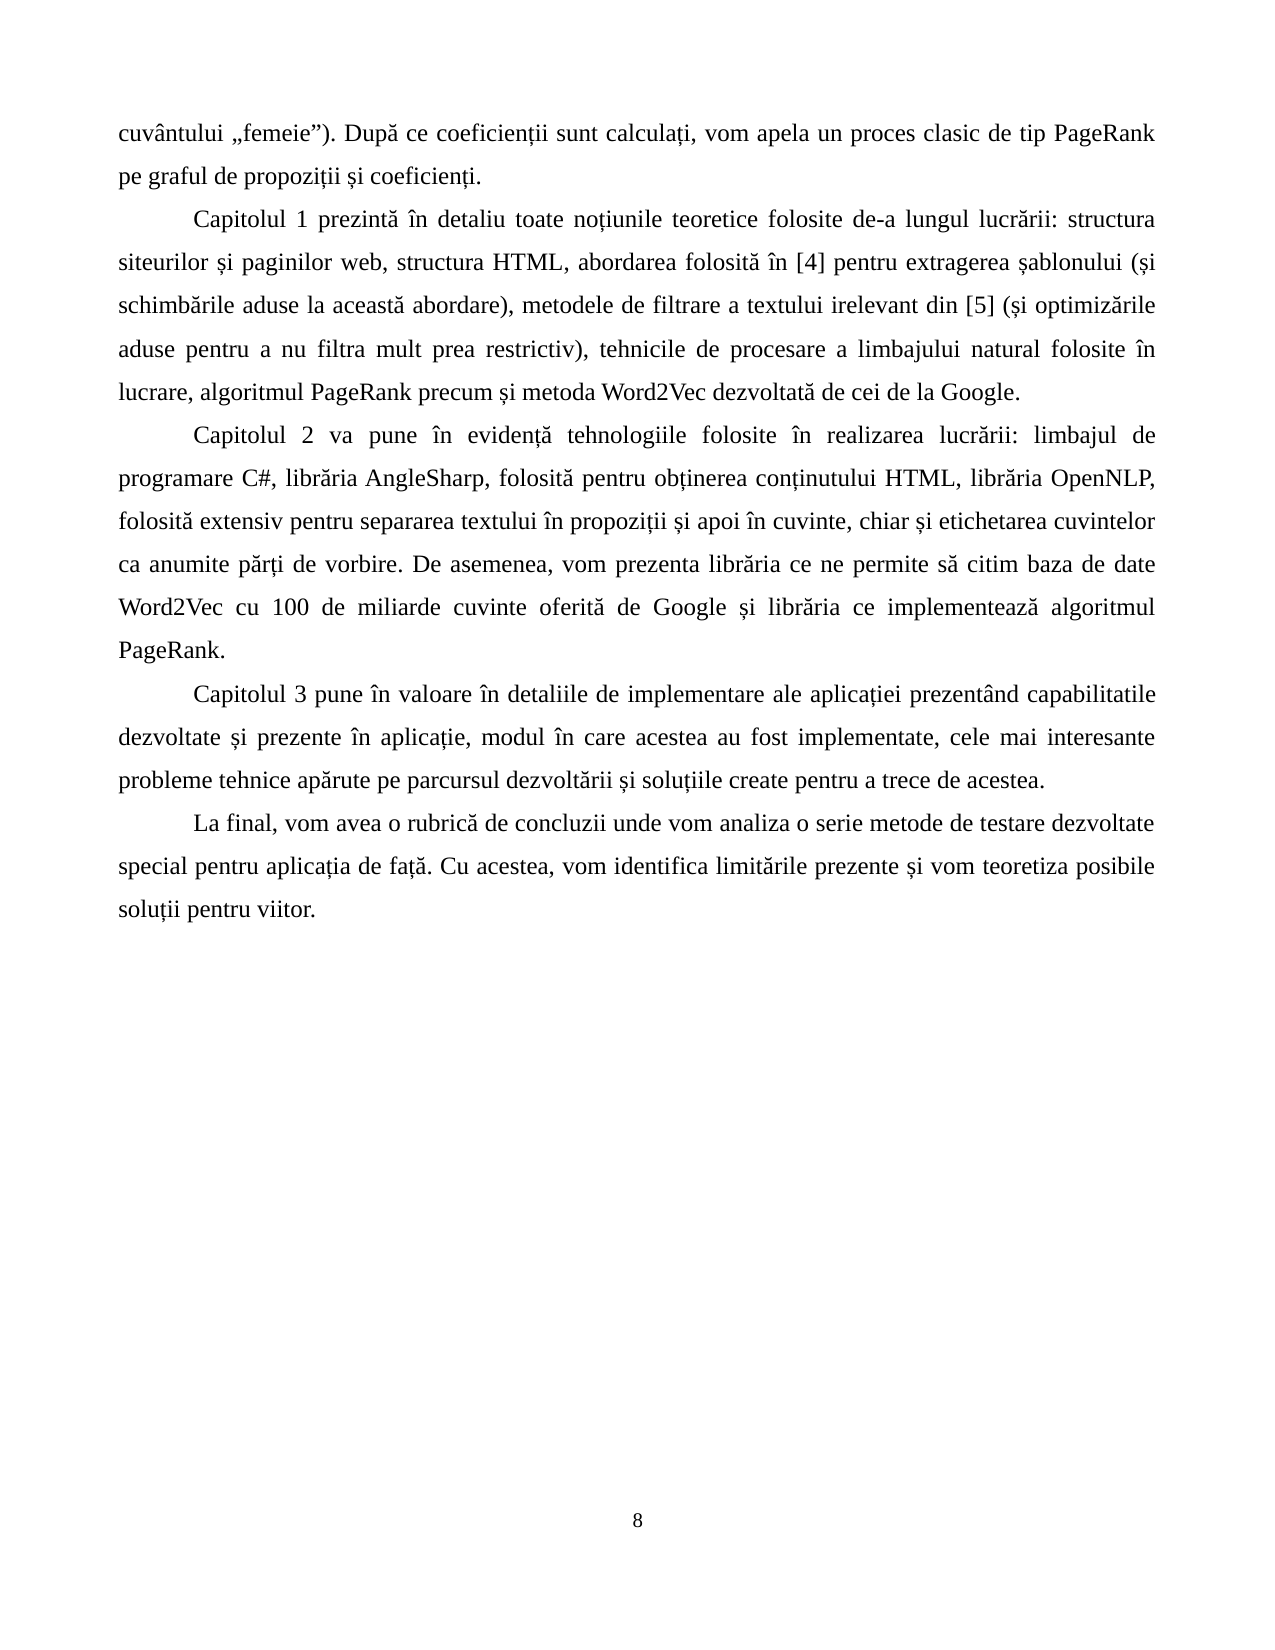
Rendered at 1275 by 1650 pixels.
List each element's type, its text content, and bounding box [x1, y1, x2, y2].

subtitle Capitolul 3 pune în valoare în detaliile de implementare ale aplicației prezentând capabilitatile dezvoltate și prezente în aplicație, modul în care acestea au fost implementate, cele mai interesante probleme tehnice apărute pe parcursul dezvoltării și soluțiile create pentru a trece de acestea. [118, 679, 1157, 794]
subtitle Capitolul 2 va pune în evidență tehnologiile folosite în realizarea lucrării: limbajul de programare C#, librăria AngleSharp, folosită pentru obținerea conținutului HTML, librăria OpenNLP, folosită extensiv pentru separarea textului în propoziții și apoi în cuvinte, chiar și etichetarea cuvintelor ca anumite părți de vorbire. De asemenea, vom prezenta librăria ce ne permite să citim baza de date Word2Vec cu 100 de miliarde cuvinte oferită de Google și librăria ce implementează algoritmul PageRank. [118, 420, 1157, 664]
subtitle Capitolul 1 prezintă în detaliu toate noțiunile teoretice folosite de-a lungul lucrării: structura siteurilor și paginilor web, structura HTML, abordarea folosită în [4] pentru extragerea șablonului (și schimbările aduse la această abordare), metodele de filtrare a textului irelevant din [5] (și optimizările aduse pentru a nu filtra mult prea restrictiv), tehnicile de procesare a limbajului natural folosite în lucrare, algoritmul PageRank precum și metoda Word2Vec dezvoltată de cei de la Google. [118, 204, 1157, 406]
subtitle La final, vom avea o rubrică de concluzii unde vom analiza o serie metode de testare dezvoltate special pentru aplicația de față. Cu acestea, vom identifica limitările prezente și vom teoretiza posibile soluții pentru viitor. [118, 808, 1157, 923]
subtitle cuvântului „femeie”). După ce coeficienții sunt calculați, vom apela un proces clasic de tip PageRank pe graful de propoziții și coeficienți. [118, 118, 1157, 190]
